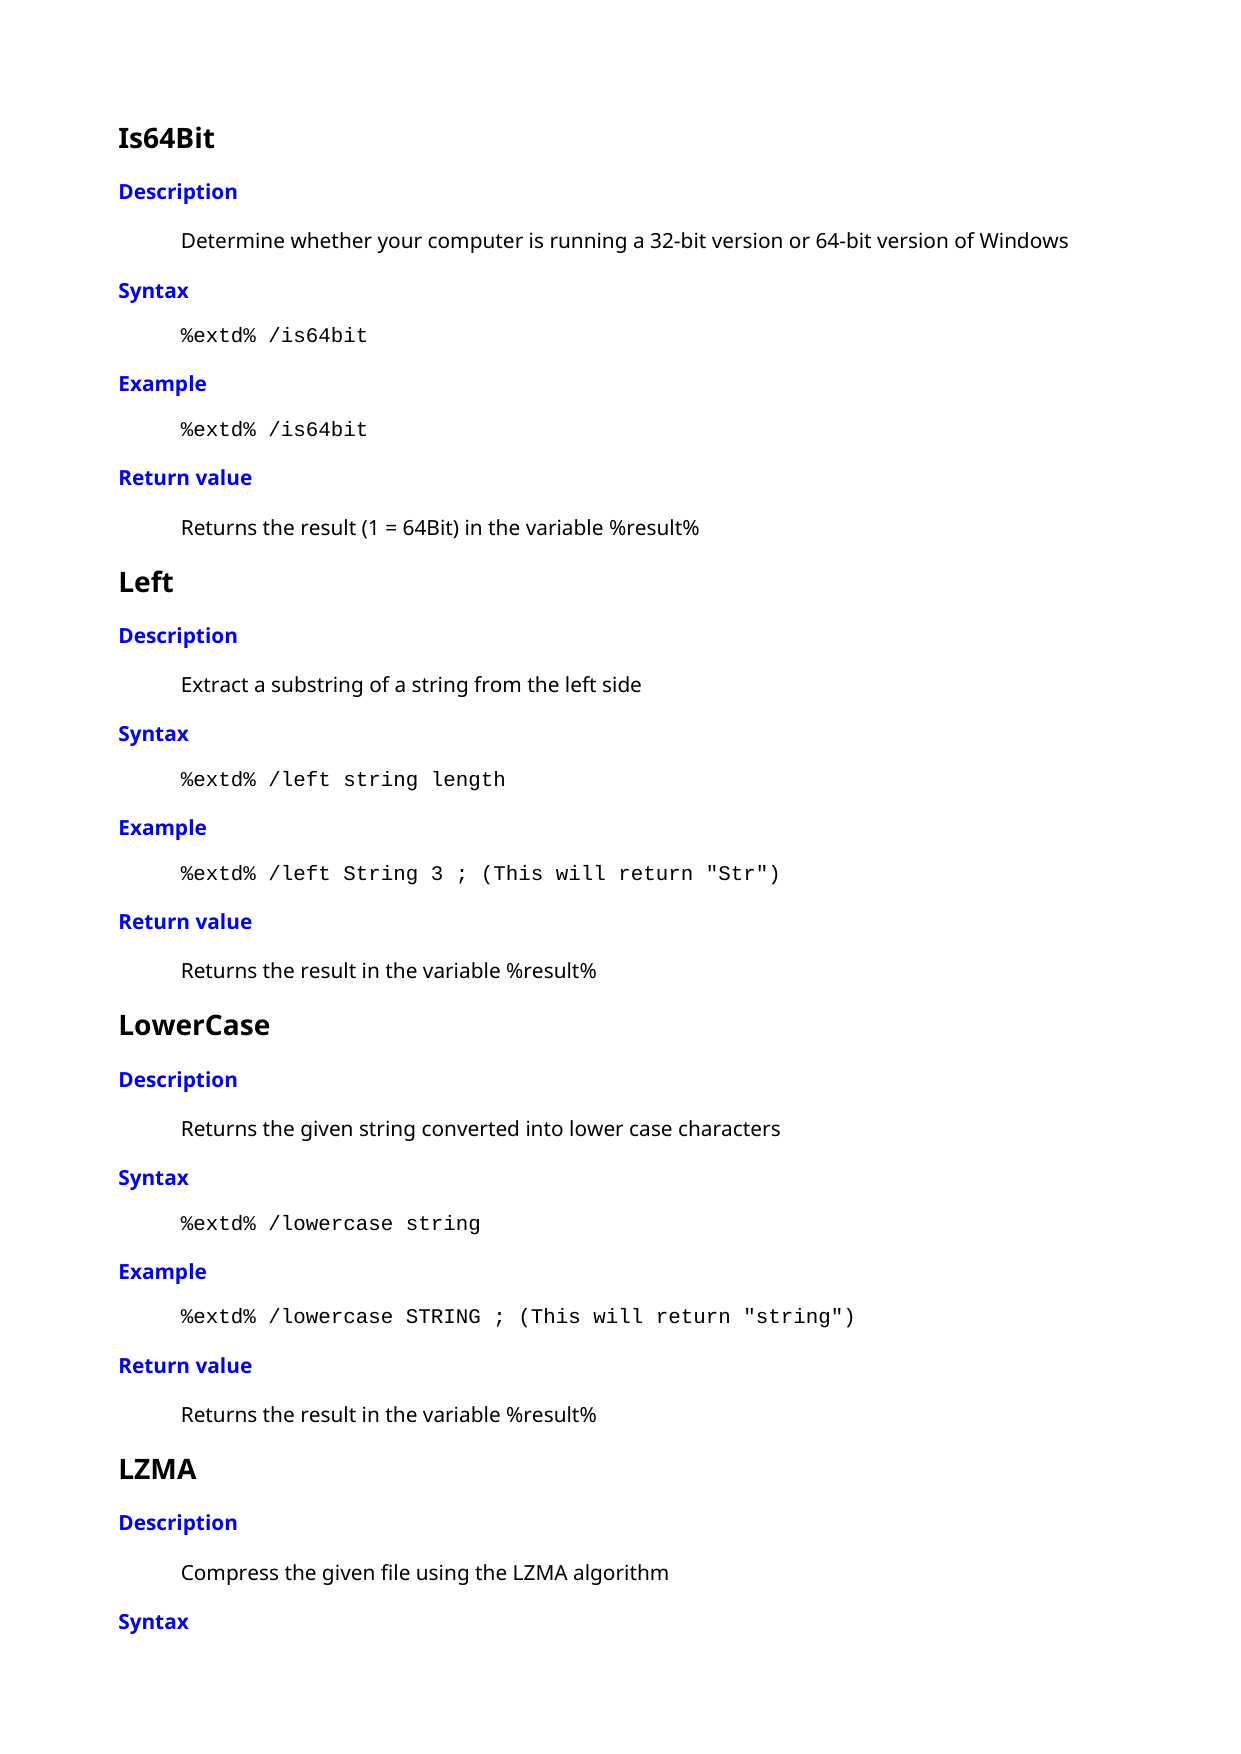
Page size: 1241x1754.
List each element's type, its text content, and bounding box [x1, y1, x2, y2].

text %extd% /lowercase string [181, 1213, 1122, 1236]
text Syntax [118, 1163, 1122, 1192]
text Determine whether your computer is running a 32-bit version or 64-bit version of Windows [181, 227, 1122, 255]
text %extd% /left string length [181, 769, 1122, 792]
text Returns the result (1 = 64Bit) in the variable %result% [181, 513, 1122, 541]
text Description [118, 621, 1122, 649]
text Example [118, 369, 1122, 398]
text Example [118, 1257, 1122, 1286]
text Syntax [118, 276, 1122, 304]
text Returns the result in the variable %result% [181, 956, 1122, 985]
text %extd% /lowercase STRING ; (This will return "string") [181, 1306, 1122, 1330]
text Returns the given string converted into lower case characters [181, 1114, 1122, 1142]
text Return value [118, 463, 1122, 492]
text Syntax [118, 1607, 1122, 1636]
text Left [118, 562, 1122, 600]
text LowerCase [118, 1006, 1122, 1044]
text %extd% /left String 3 ; (This will return "Str") [181, 863, 1122, 886]
text Syntax [118, 719, 1122, 748]
text Example [118, 813, 1122, 842]
text %extd% /is64bit [181, 325, 1122, 349]
text Description [118, 1065, 1122, 1093]
text Return value [118, 1351, 1122, 1379]
text Is64Bit [118, 118, 1122, 156]
text Description [118, 1508, 1122, 1537]
text LZMA [118, 1449, 1122, 1488]
text Returns the result in the variable %result% [181, 1400, 1122, 1428]
text Return value [118, 907, 1122, 936]
text Extract a substring of a string from the left side [181, 670, 1122, 699]
text %extd% /is64bit [181, 419, 1122, 442]
text Description [118, 177, 1122, 206]
text Compress the given file using the LZMA algorithm [181, 1558, 1122, 1586]
